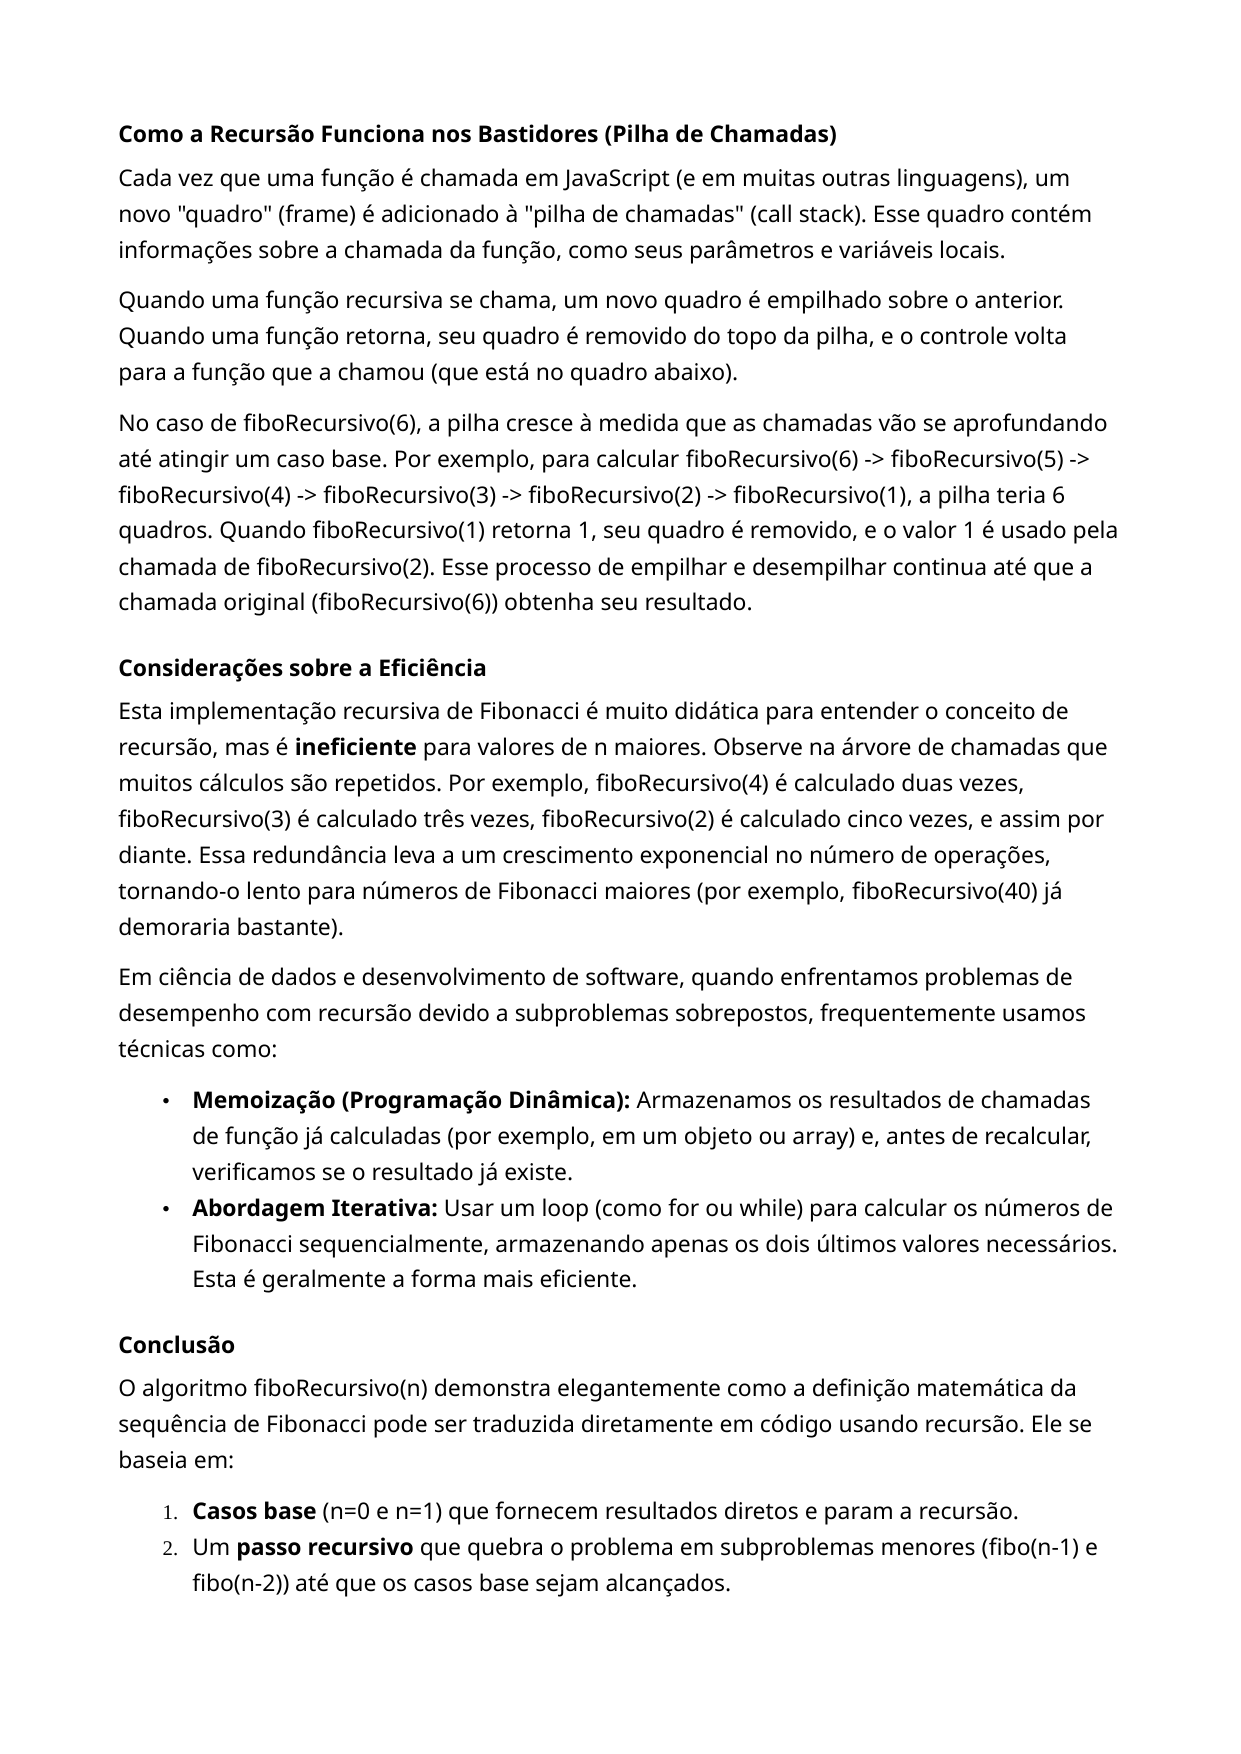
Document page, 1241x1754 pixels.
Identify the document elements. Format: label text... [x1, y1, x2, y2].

text O algoritmo fiboRecursivo(n) demonstra elegantemente como a definição matemática da sequência de Fibonacci pode ser traduzida diretamente em código usando recursão. Ele se baseia em: [118, 1372, 1122, 1475]
subtitle Como a Recursão Funciona nos Bastidores (Pilha de Chamadas) [118, 118, 1122, 149]
list Abordagem Iterativa: Usar um loop (como for ou while) para calcular os números de Fibonacci sequencialmente, armazenando apenas os dois últimos valores necessários. Esta é geralmente a forma mais eficiente. [162, 1192, 1122, 1295]
list Memoização (Programação Dinâmica): Armazenamos os resultados de chamadas de função já calculadas (por exemplo, em um objeto ou array) e, antes de recalcular, verificamos se o resultado já existe. [162, 1084, 1122, 1187]
text No caso de fiboRecursivo(6), a pilha cresce à medida que as chamadas vão se aprofundando até atingir um caso base. Por exemplo, para calcular fiboRecursivo(6) -> fiboRecursivo(5) -> fiboRecursivo(4) -> fiboRecursivo(3) -> fiboRecursivo(2) -> fiboRecursivo(1), a pilha teria 6 quadros. Quando fiboRecursivo(1) retorna 1, seu quadro é removido, e o valor 1 é usado pela chamada de fiboRecursivo(2). Esse processo de empilhar e desempilhar continua até que a chamada original (fiboRecursivo(6)) obtenha seu resultado. [118, 407, 1122, 618]
text Quando uma função recursiva se chama, um novo quadro é empilhado sobre o anterior. Quando uma função retorna, seu quadro é removido do topo da pilha, e o controle volta para a função que a chamou (que está no quadro abaixo). [118, 284, 1122, 387]
subtitle Considerações sobre a Eficiência [118, 651, 1122, 683]
list Casos base (n=0 e n=1) que fornecem resultados diretos e param a recursão. [162, 1495, 1122, 1526]
subtitle Conclusão [118, 1328, 1122, 1360]
text Em ciência de dados e desenvolvimento de software, quando enfrentamos problemas de desempenho com recursão devido a subproblemas sobrepostos, frequentemente usamos técnicas como: [118, 961, 1122, 1064]
text Esta implementação recursiva de Fibonacci é muito didática para entender o conceito de recursão, mas é ineficiente para valores de n maiores. Observe na árvore de chamadas que muitos cálculos são repetidos. Por exemplo, fiboRecursivo(4) é calculado duas vezes, fiboRecursivo(3) é calculado três vezes, fiboRecursivo(2) é calculado cinco vezes, e assim por diante. Essa redundância leva a um crescimento exponencial no número de operações, tornando-o lento para números de Fibonacci maiores (por exemplo, fiboRecursivo(40) já demoraria bastante). [118, 695, 1122, 942]
text Cada vez que uma função é chamada em JavaScript (e em muitas outras linguagens), um novo "quadro" (frame) é adicionado à "pilha de chamadas" (call stack). Esse quadro contém informações sobre a chamada da função, como seus parâmetros e variáveis locais. [118, 162, 1122, 265]
list Um passo recursivo que quebra o problema em subproblemas menores (fibo(n-1) e fibo(n-2)) até que os casos base sejam alcançados. [162, 1531, 1122, 1598]
